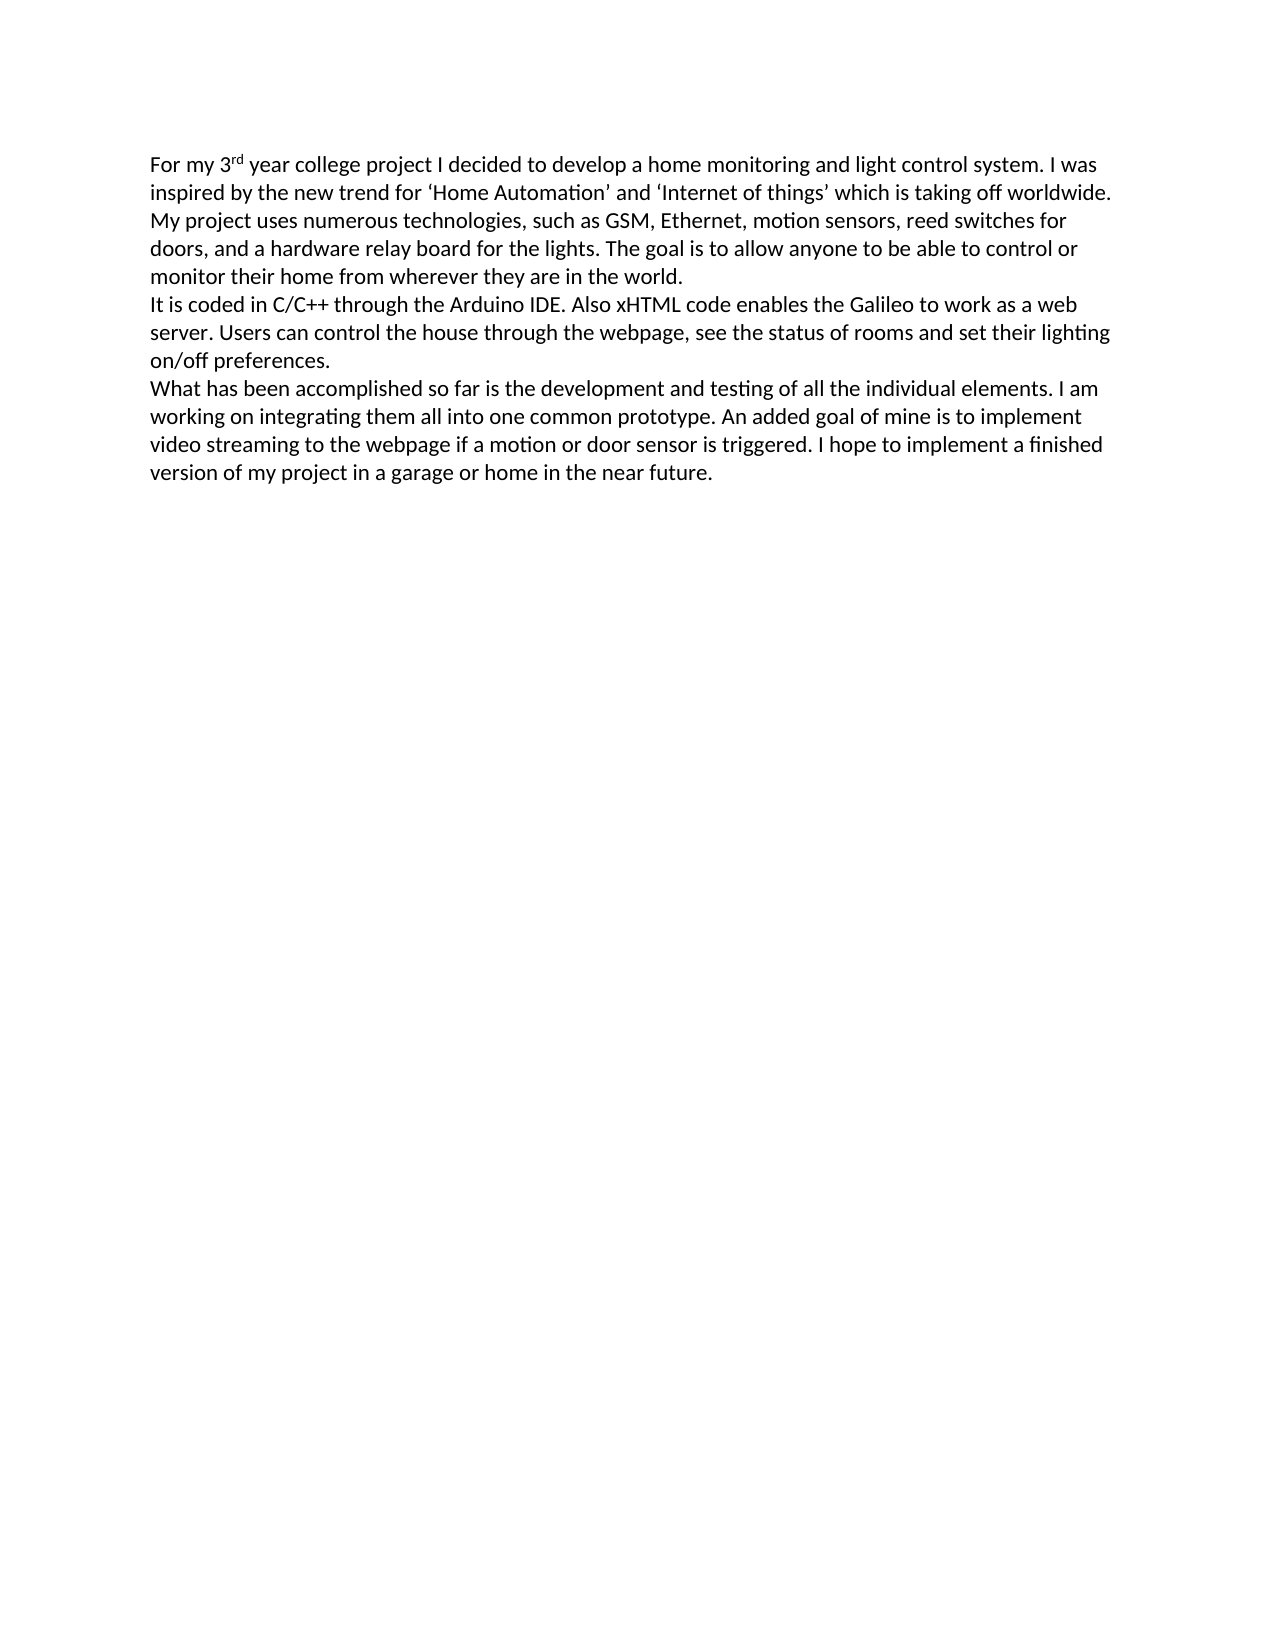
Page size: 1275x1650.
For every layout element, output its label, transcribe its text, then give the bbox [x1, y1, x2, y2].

text For my 3rd year college project I decided to develop a home monitoring and light control system. I was inspired by the new trend for ‘Home Automation’ and ‘Internet of things’ which is taking off worldwide. [150, 150, 1125, 206]
text It is coded in C/C++ through the Arduino IDE. Also xHTML code enables the Galileo to work as a web server. Users can control the house through the webpage, see the status of rooms and set their lighting on/off preferences. [150, 290, 1125, 374]
text My project uses numerous technologies, such as GSM, Ethernet, motion sensors, reed switches for doors, and a hardware relay board for the lights. The goal is to allow anyone to be able to control or monitor their home from wherever they are in the world. [150, 206, 1125, 290]
text What has been accomplished so far is the development and testing of all the individual elements. I am working on integrating them all into one common prototype. An added goal of mine is to implement video streaming to the webpage if a motion or door sensor is triggered. I hope to implement a finished version of my project in a garage or home in the near future. [150, 374, 1125, 486]
